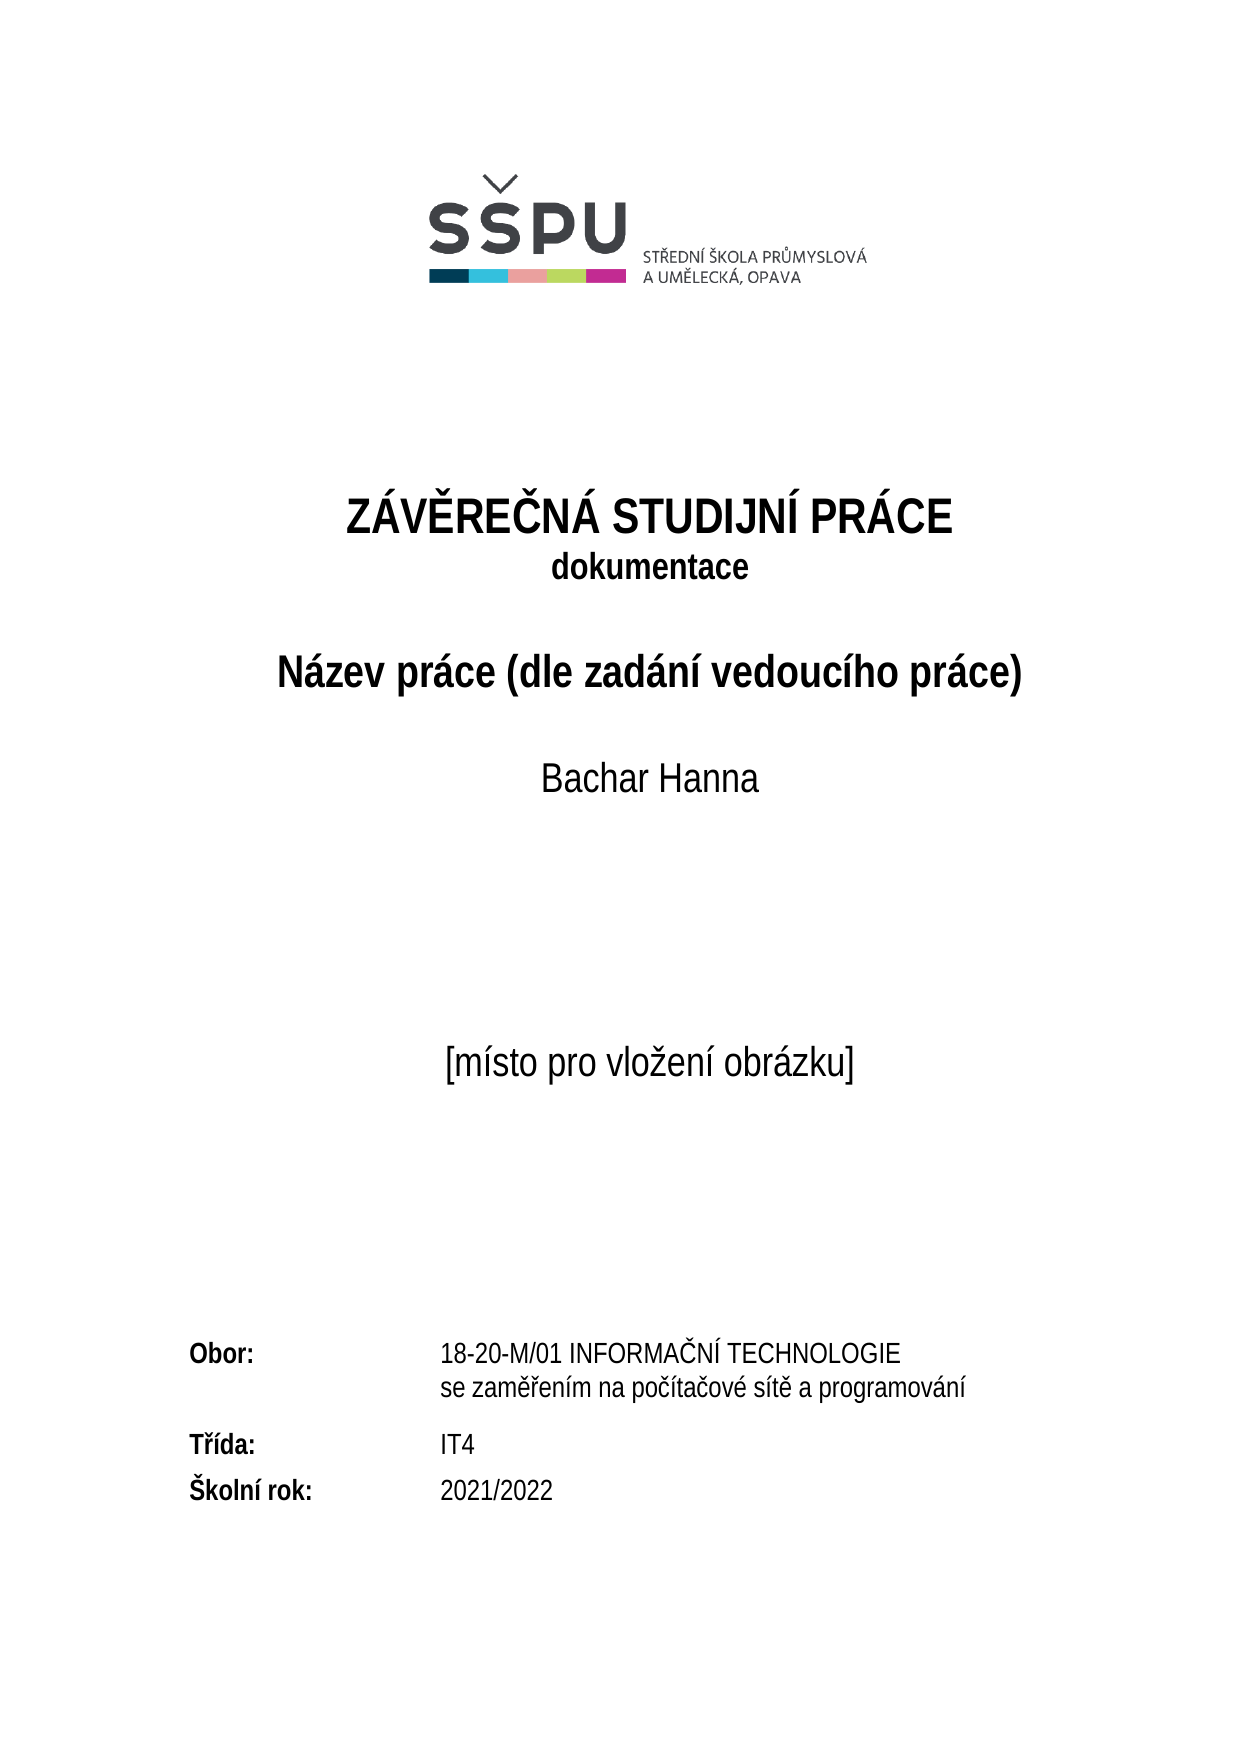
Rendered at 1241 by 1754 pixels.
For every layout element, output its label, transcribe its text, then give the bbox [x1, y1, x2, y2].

table_cell [místo pro vložení obrázku] [148, 813, 1152, 1310]
table_header [148, 129, 1152, 425]
table_cell 18-20-M/01 INFORMAČNÍ TECHNOLOGIE se zaměřením na počítačové sítě a programování [399, 1322, 1152, 1418]
table_cell Název práce (dle zadání vedoucího práce) [148, 588, 1152, 753]
picture [379, 129, 920, 339]
table_cell Závěrečná studijní práce dokumentace [148, 425, 1152, 588]
table_cell IT4 2021/2022 [399, 1419, 1152, 1515]
table_cell [148, 1310, 546, 1322]
table_cell [546, 1310, 1152, 1322]
table_cell Obor: [148, 1322, 399, 1418]
table_cell Třída: Školní rok: [148, 1419, 399, 1515]
table_cell Bachar Hanna [148, 753, 1152, 812]
